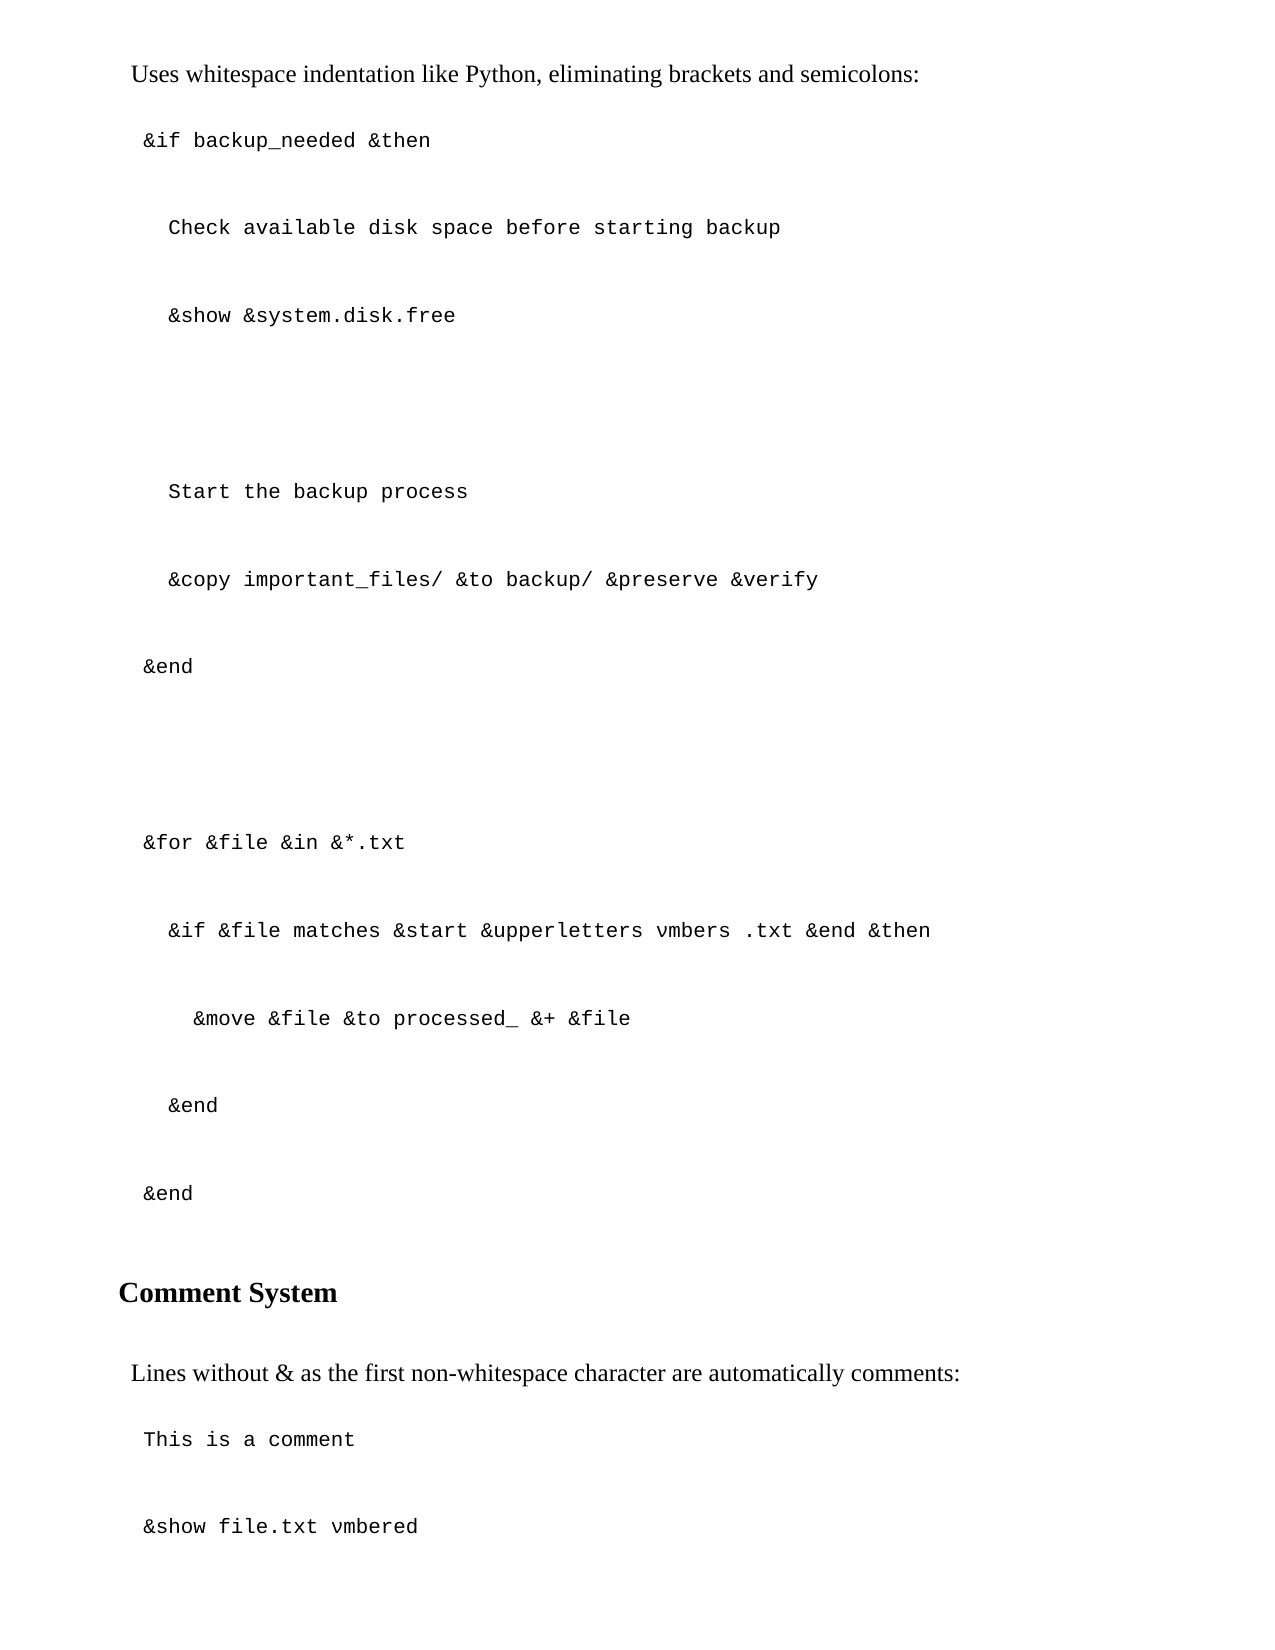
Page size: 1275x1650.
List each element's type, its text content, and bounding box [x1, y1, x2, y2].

text &show &system.disk.free [143, 305, 1191, 329]
text &copy important_files/ &to backup/ &preserve &verify [143, 569, 1191, 592]
text &for &file &in &*.txt [143, 832, 1191, 856]
text &move &file &to processed_ &+ &file [143, 1008, 1191, 1031]
text &end [143, 1096, 1191, 1119]
text This is a comment [143, 1429, 1191, 1452]
text &end [143, 1183, 1191, 1207]
text &end [143, 656, 1191, 680]
text Lines without & as the first non-whitespace character are automatically comments: [131, 1358, 1203, 1387]
text &show file.txt νmbered [143, 1516, 1191, 1540]
text &if &file matches &start &upperletters νmbers .txt &end &then [143, 920, 1191, 943]
text Start the backup process [143, 481, 1191, 504]
text Uses whitespace indentation like Python, eliminating brackets and semicolons: [131, 59, 1203, 88]
subtitle Comment System [118, 1275, 1216, 1309]
text Check available disk space before starting backup [143, 217, 1191, 241]
text &if backup_needed &then [143, 129, 1191, 153]
